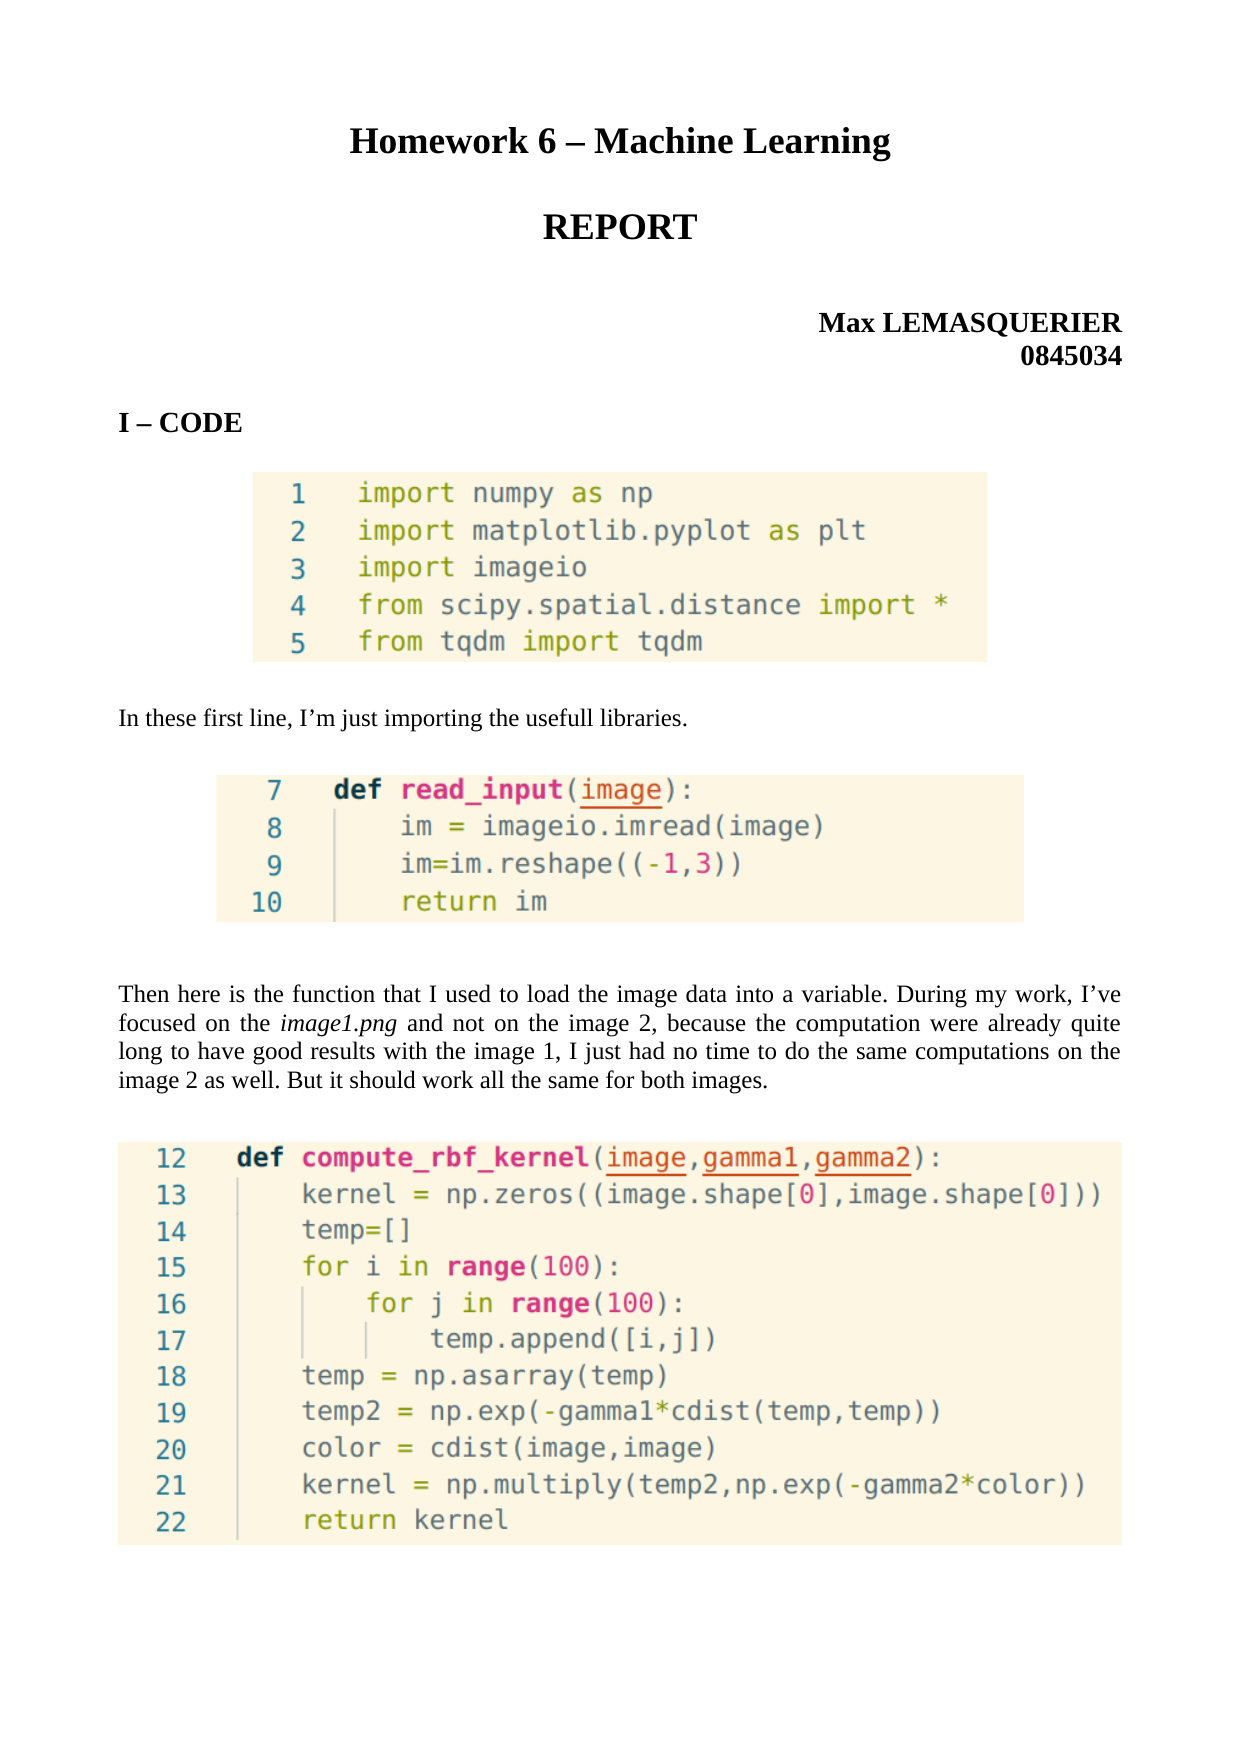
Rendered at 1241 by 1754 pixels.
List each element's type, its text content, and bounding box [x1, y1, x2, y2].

picture [216, 775, 1024, 922]
text Homework 6 – Machine Learning [118, 118, 1122, 161]
text 0845034 [118, 338, 1122, 372]
text In these first line, I’m just importing the usefull libraries. [118, 703, 1122, 731]
text Max LEMASQUERIER [118, 305, 1122, 338]
text REPORT [118, 204, 1122, 247]
text Then here is the function that I used to load the image data into a variable. During my work, I’ve focused on the image1.png and not on the image 2, because the computation were already quite long to have good results with the image 1, I just had no time to do the same computations on the image 2 as well. But it should work all the same for both images. [118, 979, 1122, 1094]
text I – CODE [118, 406, 1122, 439]
picture [252, 472, 988, 662]
picture [118, 1142, 1123, 1545]
